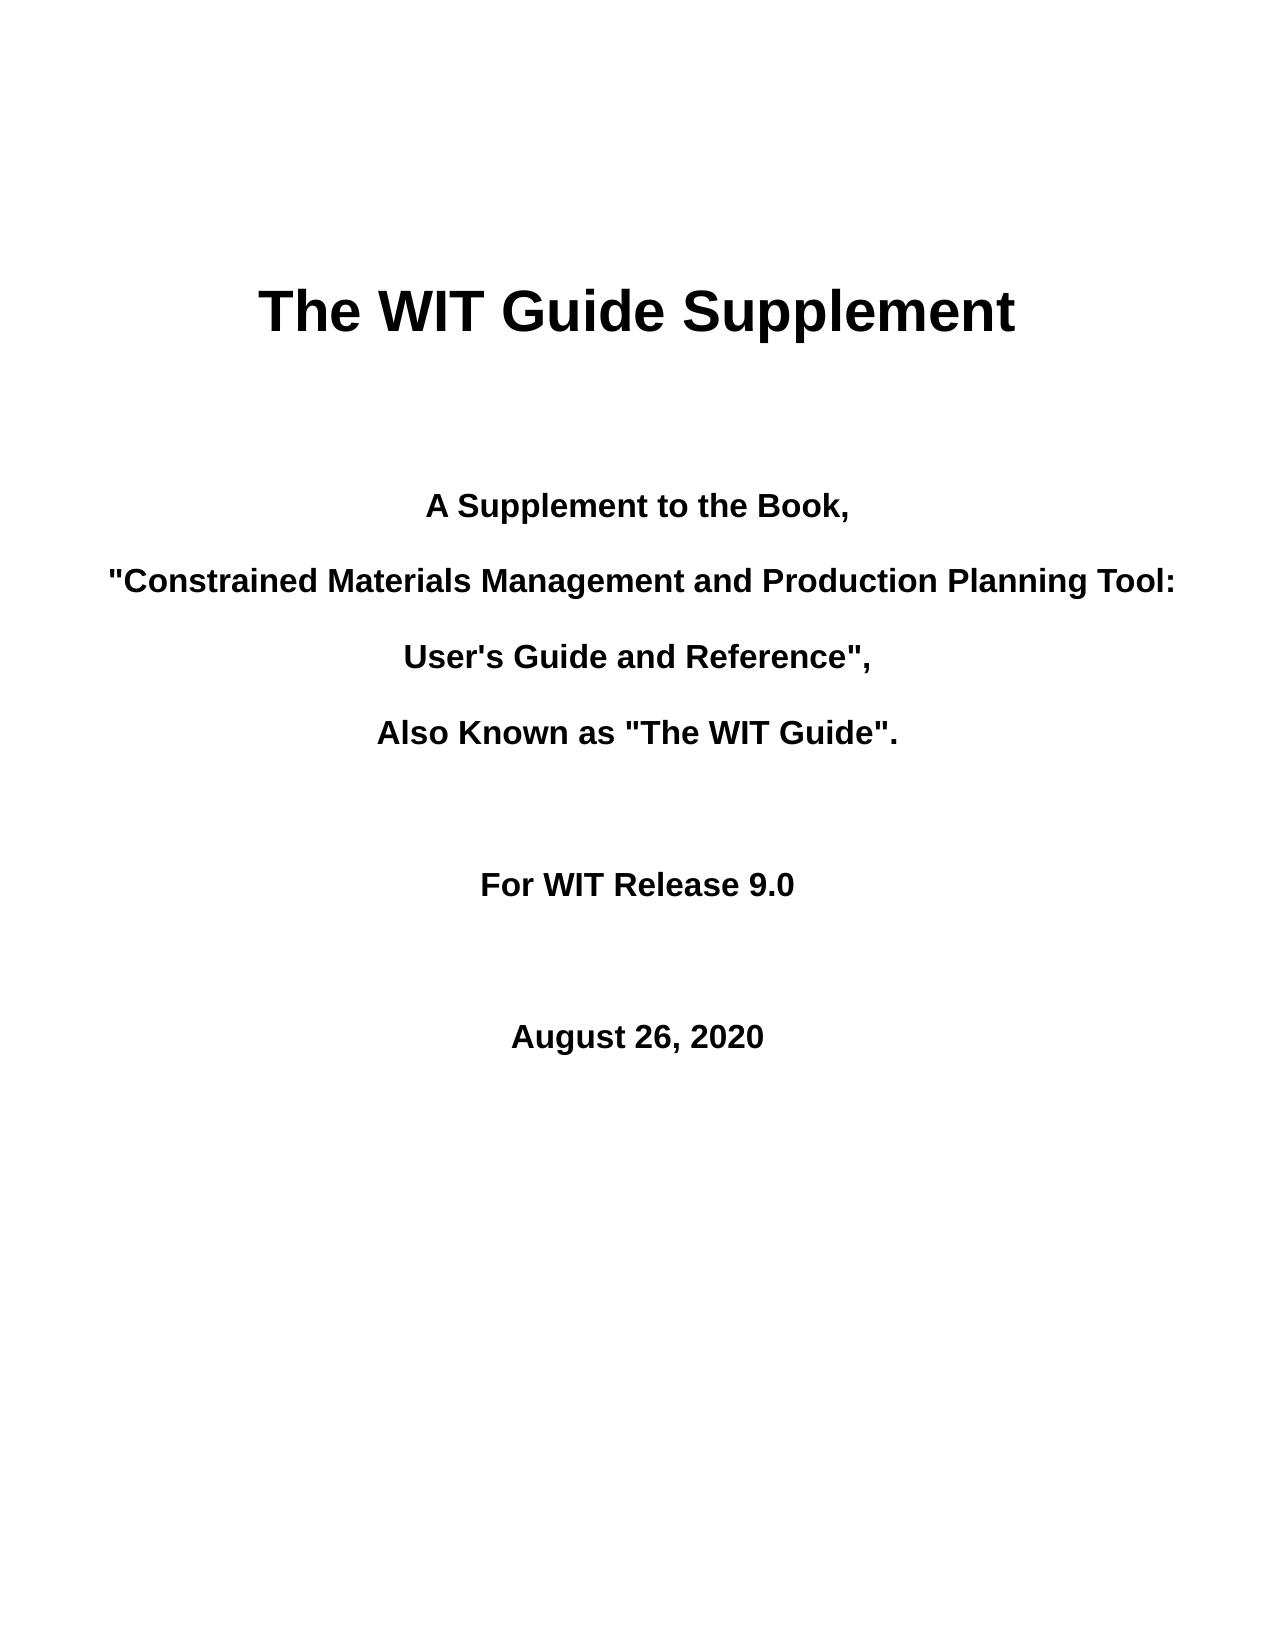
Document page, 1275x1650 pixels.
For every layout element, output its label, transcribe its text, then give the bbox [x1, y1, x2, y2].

title Also Known as "The WIT Guide". [30, 713, 1245, 752]
title User's Guide and Reference", [30, 637, 1245, 676]
title "Constrained Materials Management and Production Planning Tool: [30, 562, 1245, 600]
title The WIT Guide Supplement [30, 276, 1245, 343]
title A Supplement to the Book, [30, 486, 1245, 524]
title For WIT Release 9.0 [30, 865, 1245, 904]
title August 26, 2020 [30, 1017, 1245, 1056]
